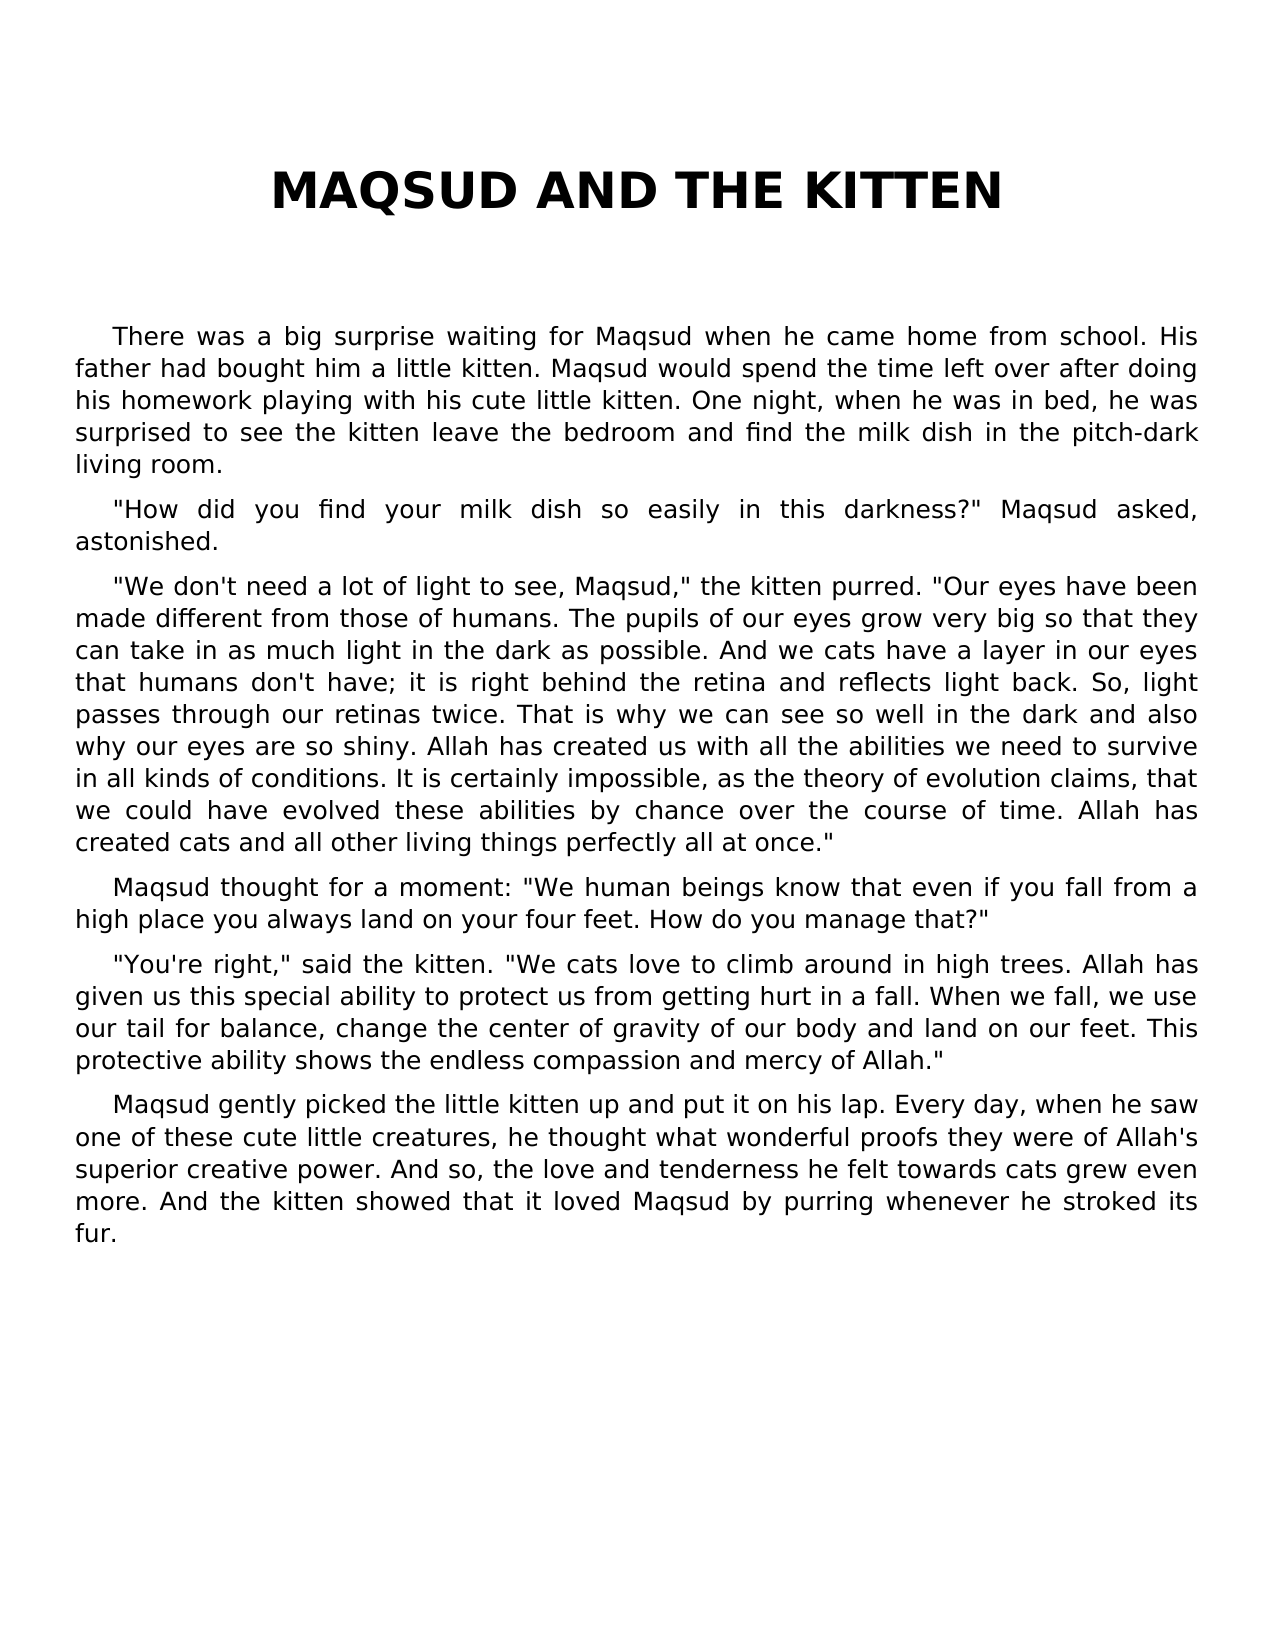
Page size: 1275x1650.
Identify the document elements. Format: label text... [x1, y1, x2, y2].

text "We don't need a lot of light to see, Maqsud," the kitten purred. "Our eyes have been made different from those of humans. The pupils of our eyes grow very big so that they can take in as much light in the dark as possible. And we cats have a layer in our eyes that humans don't have; it is right behind the retina and reflects light back. So, light passes through our retinas twice. That is why we can see so well in the dark and also why our eyes are so shiny. Allah has created us with all the abilities we need to survive in all kinds of conditions. It is certainly impossible, as the theory of evolution claims, that we could have evolved these abilities by chance over the course of time. Allah has created cats and all other living things perfectly all at once." [75, 572, 1200, 858]
text "You're right," said the kitten. "We cats love to climb around in high trees. Allah has given us this special ability to protect us from getting hurt in a fall. When we fall, we use our tail for balance, change the center of gravity of our body and land on our feet. This protective ability shows the endless compassion and mercy of Allah." [75, 950, 1200, 1075]
text Maqsud gently picked the little kitten up and put it on his lap. Every day, when he saw one of these cute little creatures, he thought what wonderful proofs they were of Allah's superior creative power. And so, the love and tenderness he felt towards cats grew even more. And the kitten showed that it loved Maqsud by purring whenever he stroked its fur. [75, 1091, 1200, 1248]
text There was a big surprise waiting for Maqsud when he came home from school. His father had bought him a little kitten. Maqsud would spend the time left over after doing his homework playing with his cute little kitten. One night, when he was in bed, he was surprised to see the kitten leave the bedroom and find the milk dish in the pitch-dark living room. [75, 322, 1200, 480]
text "How did you find your milk dish so easily in this darkness?" Maqsud asked, astonished. [75, 495, 1200, 557]
subtitle MAQSUD AND THE KITTEN [75, 162, 1200, 221]
text Maqsud thought for a moment: "We human beings know that even if you fall from a high place you always land on your four feet. How do you manage that?" [75, 873, 1200, 934]
